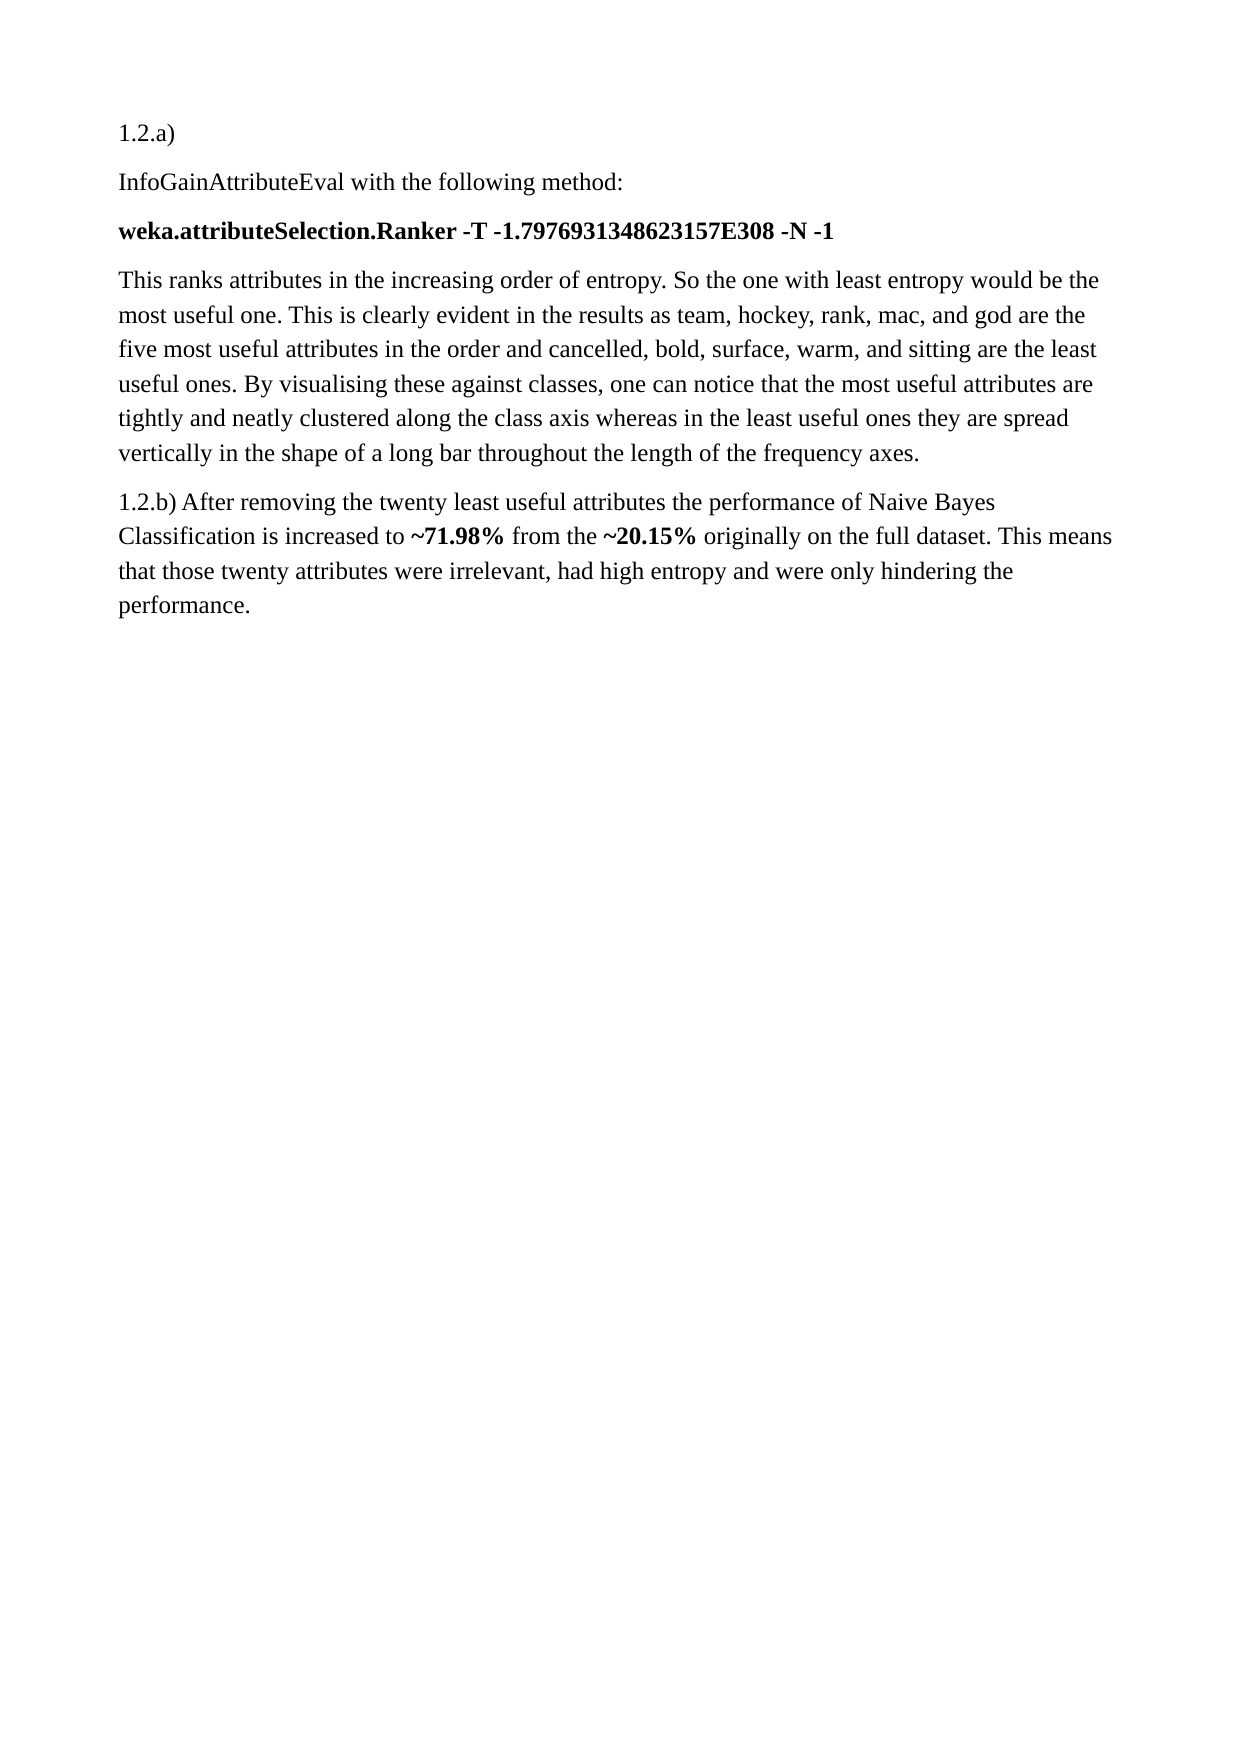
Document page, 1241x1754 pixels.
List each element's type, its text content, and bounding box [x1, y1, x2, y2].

text This ranks attributes in the increasing order of entropy. So the one with least entropy would be the most useful one. This is clearly evident in the results as team, hockey, rank, mac, and god are the five most useful attributes in the order and cancelled, bold, surface, warm, and sitting are the least useful ones. By visualising these against classes, one can notice that the most useful attributes are tightly and neatly clustered along the class axis whereas in the least useful ones they are spread vertically in the shape of a long bar throughout the length of the frequency axes. [118, 265, 1122, 466]
text weka.attributeSelection.Ranker -T -1.7976931348623157E308 -N -1 [118, 216, 1122, 245]
text 1.2.a) [118, 118, 1122, 147]
text InfoGainAttributeEval with the following method: [118, 167, 1122, 196]
text 1.2.b) After removing the twenty least useful attributes the performance of Naive Bayes Classification is increased to ~71.98% from the ~20.15% originally on the full dataset. This means that those twenty attributes were irrelevant, had high entropy and were only hindering the performance. [118, 487, 1122, 619]
